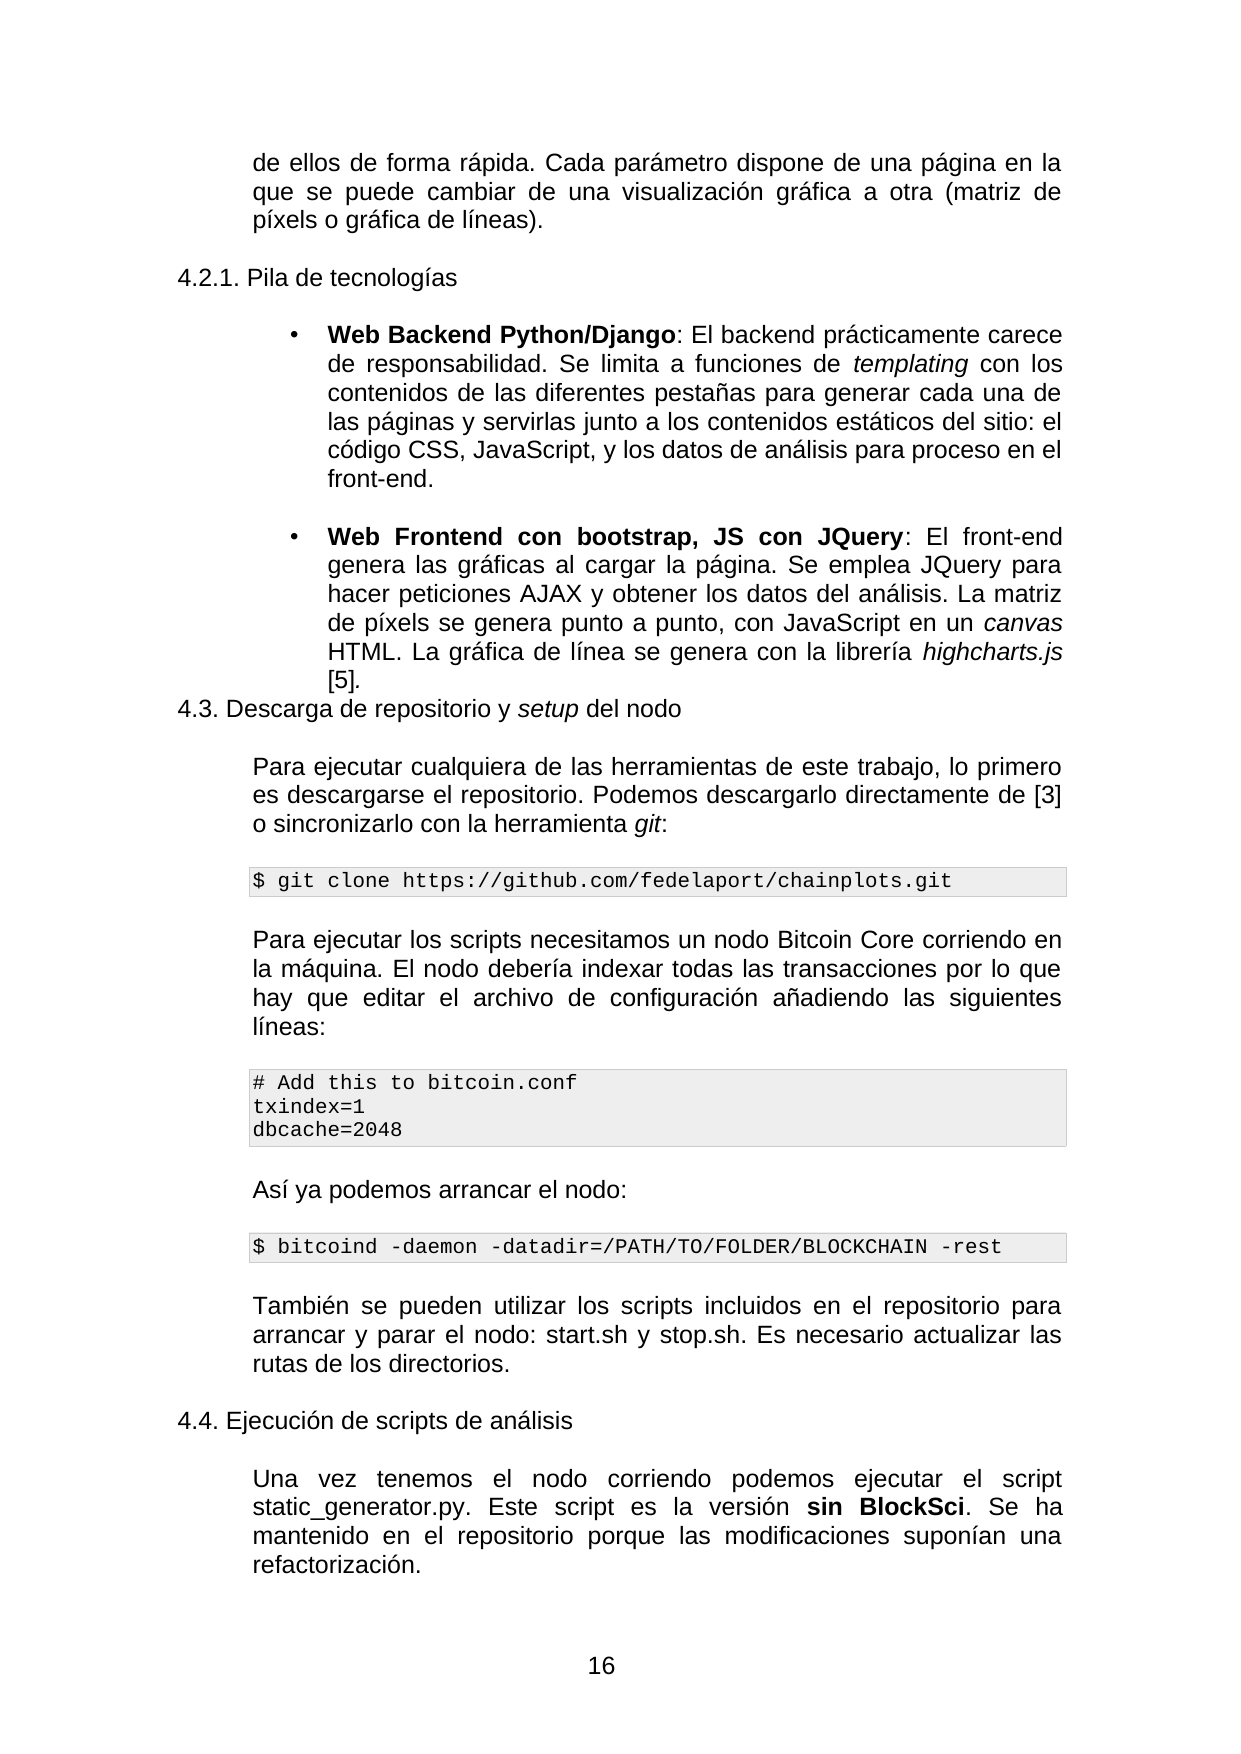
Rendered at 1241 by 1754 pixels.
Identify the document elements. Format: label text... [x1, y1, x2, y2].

text # Add this to bitcoin.conf [250, 1070, 1066, 1093]
text dbcache=2048 [250, 1116, 1066, 1146]
text Para ejecutar cualquiera de las herramientas de este trabajo, lo primero es descargarse el repositorio. Podemos descargarlo directamente de [3] o sincronizarlo con la herramienta git: [252, 752, 1063, 838]
subtitle 4.2.1. Pila de tecnologías [177, 263, 1063, 291]
text Para ejecutar los scripts necesitamos un nodo Bitcoin Core corriendo en la máquina. El nodo debería indexar todas las transacciones por lo que hay que editar el archivo de configuración añadiendo las siguientes líneas: [252, 925, 1063, 1040]
subtitle 4.3. Descarga de repositorio y setup del nodo [177, 694, 1063, 723]
subtitle 4.4. Ejecución de scripts de análisis [177, 1406, 1063, 1435]
text Así ya podemos arrancar el nodo: [252, 1175, 1063, 1204]
text txindex=1 [250, 1093, 1066, 1116]
list Web Frontend con bootstrap, JS con JQuery: El front-end genera las gráficas al cargar la página. Se emplea JQuery para hacer peticiones AJAX y obtener los datos del análisis. La matriz de píxels se genera punto a punto, con JavaScript en un canvas HTML. La gráfica de línea se genera con la librería highcharts.js [5]. [290, 522, 1063, 694]
subtitle También se pueden utilizar los scripts incluidos en el repositorio para arrancar y parar el nodo: start.sh y stop.sh. Es necesario actualizar las rutas de los directorios. [252, 1291, 1063, 1377]
text $ bitcoind -daemon -datadir=/PATH/TO/FOLDER/BLOCKCHAIN -rest [250, 1234, 1066, 1262]
text $ git clone https://github.com/fedelaport/chainplots.git [250, 868, 1066, 896]
text de ellos de forma rápida. Cada parámetro dispone de una página en la que se puede cambiar de una visualización gráfica a otra (matriz de píxels o gráfica de líneas). [252, 148, 1063, 234]
text Una vez tenemos el nodo corriendo podemos ejecutar el script static_generator.py. Este script es la versión sin BlockSci. Se ha mantenido en el repositorio porque las modificaciones suponían una refactorización. [252, 1464, 1063, 1579]
list Web Backend Python/Django: El backend prácticamente carece de responsabilidad. Se limita a funciones de templating con los contenidos de las diferentes pestañas para generar cada una de las páginas y servirlas junto a los contenidos estáticos del sitio: el código CSS, JavaScript, y los datos de análisis para proceso en el front-end. [290, 320, 1063, 493]
